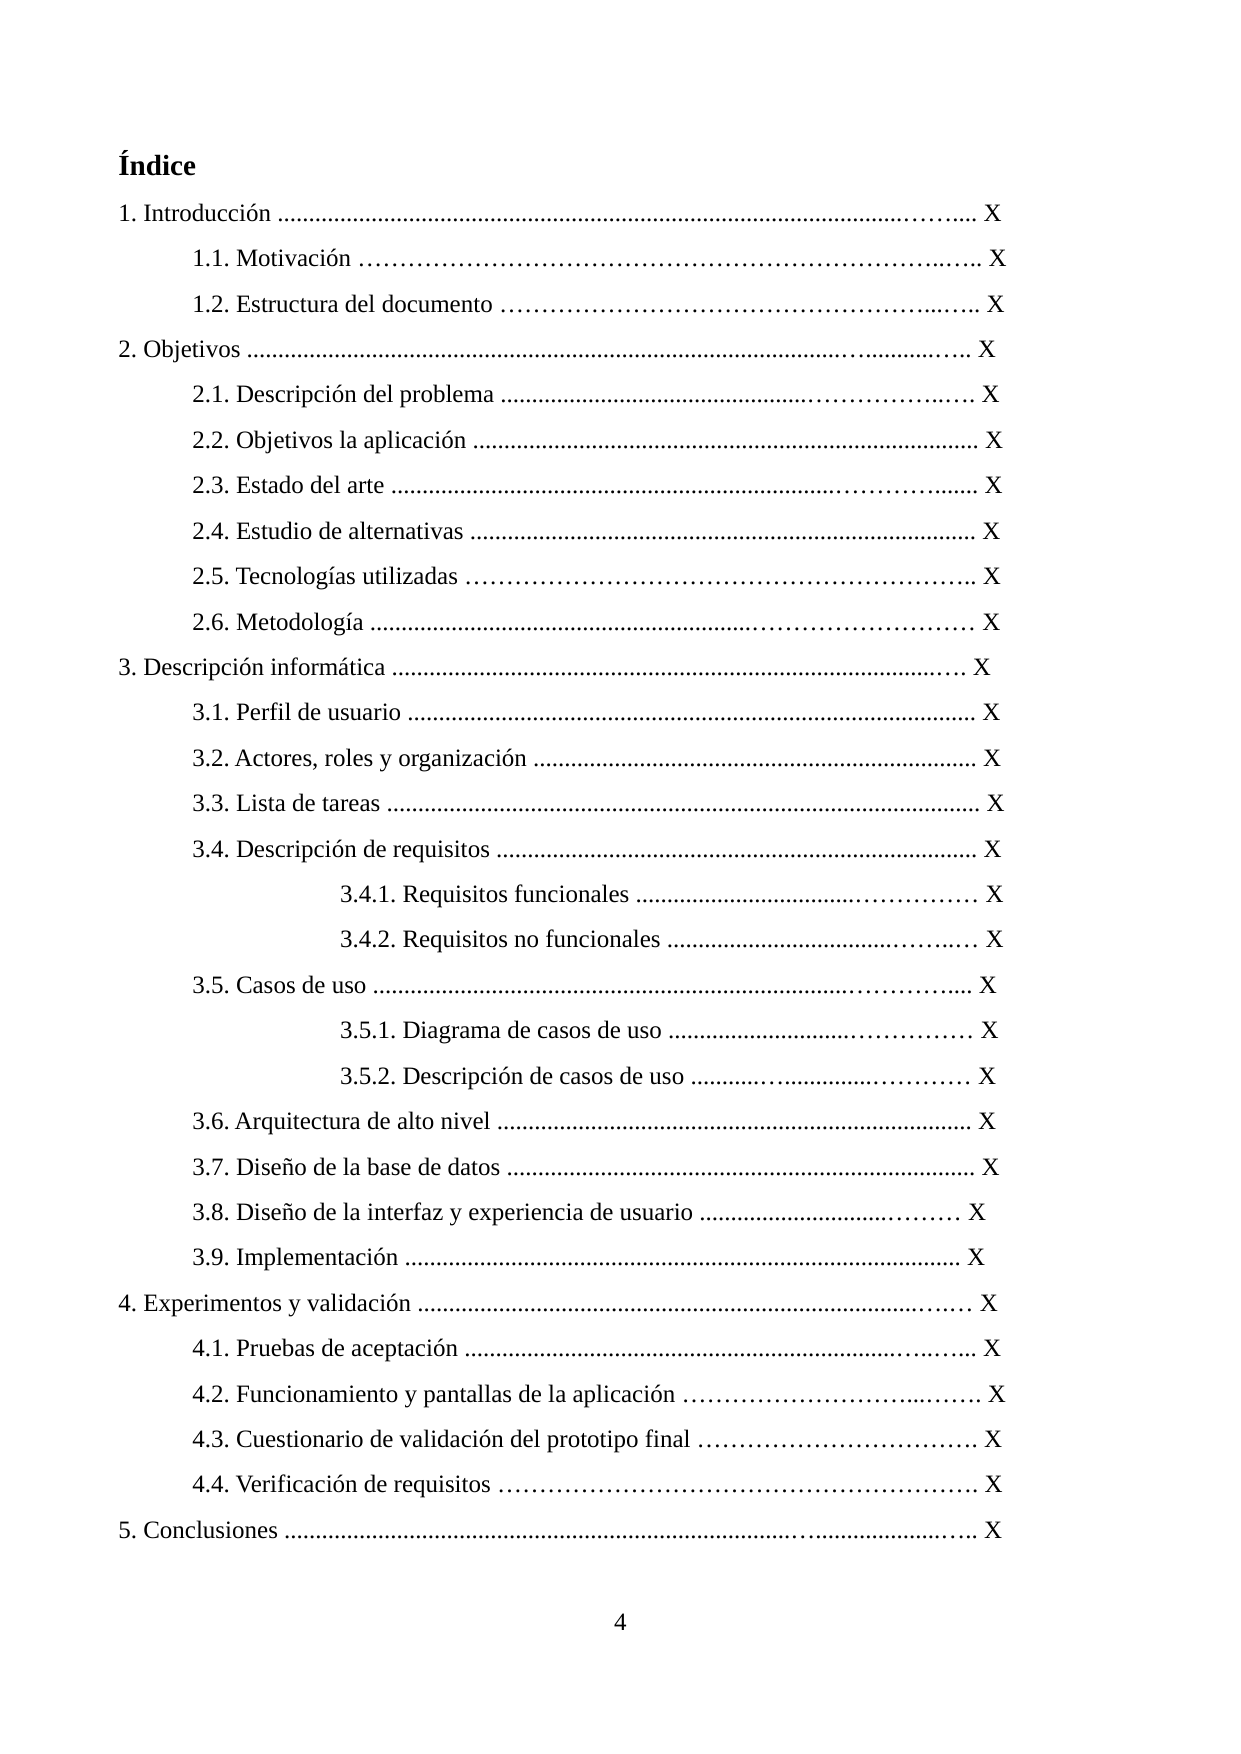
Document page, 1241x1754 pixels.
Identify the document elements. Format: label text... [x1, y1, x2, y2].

text 4. Experimentos y validación ................................................................................….… X [118, 1288, 1017, 1317]
text 3.7. Diseño de la base de datos ........................................................................... X [118, 1152, 1017, 1180]
text 1. Introducción ....................................................................................................…….... X [118, 198, 1017, 227]
text 2.5. Tecnologías utilizadas …………………………………………………….. X [118, 561, 1017, 590]
text 2.2. Objetivos la aplicación ................................................................................. X [118, 425, 1017, 454]
text 2.3. Estado del arte .......................................................................…………....... X [118, 470, 1017, 499]
text 3.4. Descripción de requisitos ............................................................................. X [118, 834, 1017, 862]
text 5. Conclusiones .................................................................................…....................….. X [118, 1515, 1017, 1544]
text 4.4. Verificación de requisitos …………………………………………………. X [118, 1469, 1017, 1498]
text 3.5. Casos de uso ............................................................................………….... X [118, 970, 1017, 999]
text 4.1. Pruebas de aceptación .....................................................................…..…... X [118, 1333, 1017, 1362]
text 3.2. Actores, roles y organización ....................................................................... X [118, 743, 1017, 772]
text 2.1. Descripción del problema .................................................……………..…. X [118, 379, 1017, 408]
text 3.4.1. Requisitos funcionales ...................................…………… X [118, 879, 1017, 908]
text Índice [118, 148, 1017, 181]
text 2. Objetivos ...............................................................................................…...........….. X [118, 334, 1017, 363]
text 4.3. Cuestionario de validación del prototipo final ……………………………. X [118, 1424, 1017, 1453]
text 2.6. Metodología .............................................................……………………… X [118, 607, 1017, 635]
text 3.8. Diseño de la interfaz y experiencia de usuario ..............................……… X [118, 1197, 1017, 1226]
text 2.4. Estudio de alternativas ................................................................................. X [118, 516, 1017, 544]
text 3.1. Perfil de usuario ........................................................................................... X [118, 697, 1017, 726]
text 4.2. Funcionamiento y pantallas de la aplicación ………………………...……. X [118, 1379, 1017, 1407]
text 1.2. Estructura del documento ……………………………………………...….. X [118, 289, 1017, 317]
text 3.6. Arquitectura de alto nivel ............................................................................ X [118, 1106, 1017, 1135]
text 3.4.2. Requisitos no funcionales ....................................……..… X [118, 924, 1017, 953]
text 3.5.2. Descripción de casos de uso ...........…..............………… X [118, 1061, 1017, 1089]
text 3.3. Lista de tareas ............................................................................................... X [118, 788, 1017, 817]
text 1.1. Motivación ……………………………………………………………..….. X [118, 243, 1017, 272]
text 3.5.1. Diagrama de casos de uso .............................…………… X [118, 1015, 1017, 1044]
text 3.9. Implementación ......................................................................................... X [118, 1242, 1017, 1271]
text 3. Descripción informática .......................................................................................…. X [118, 652, 1017, 681]
